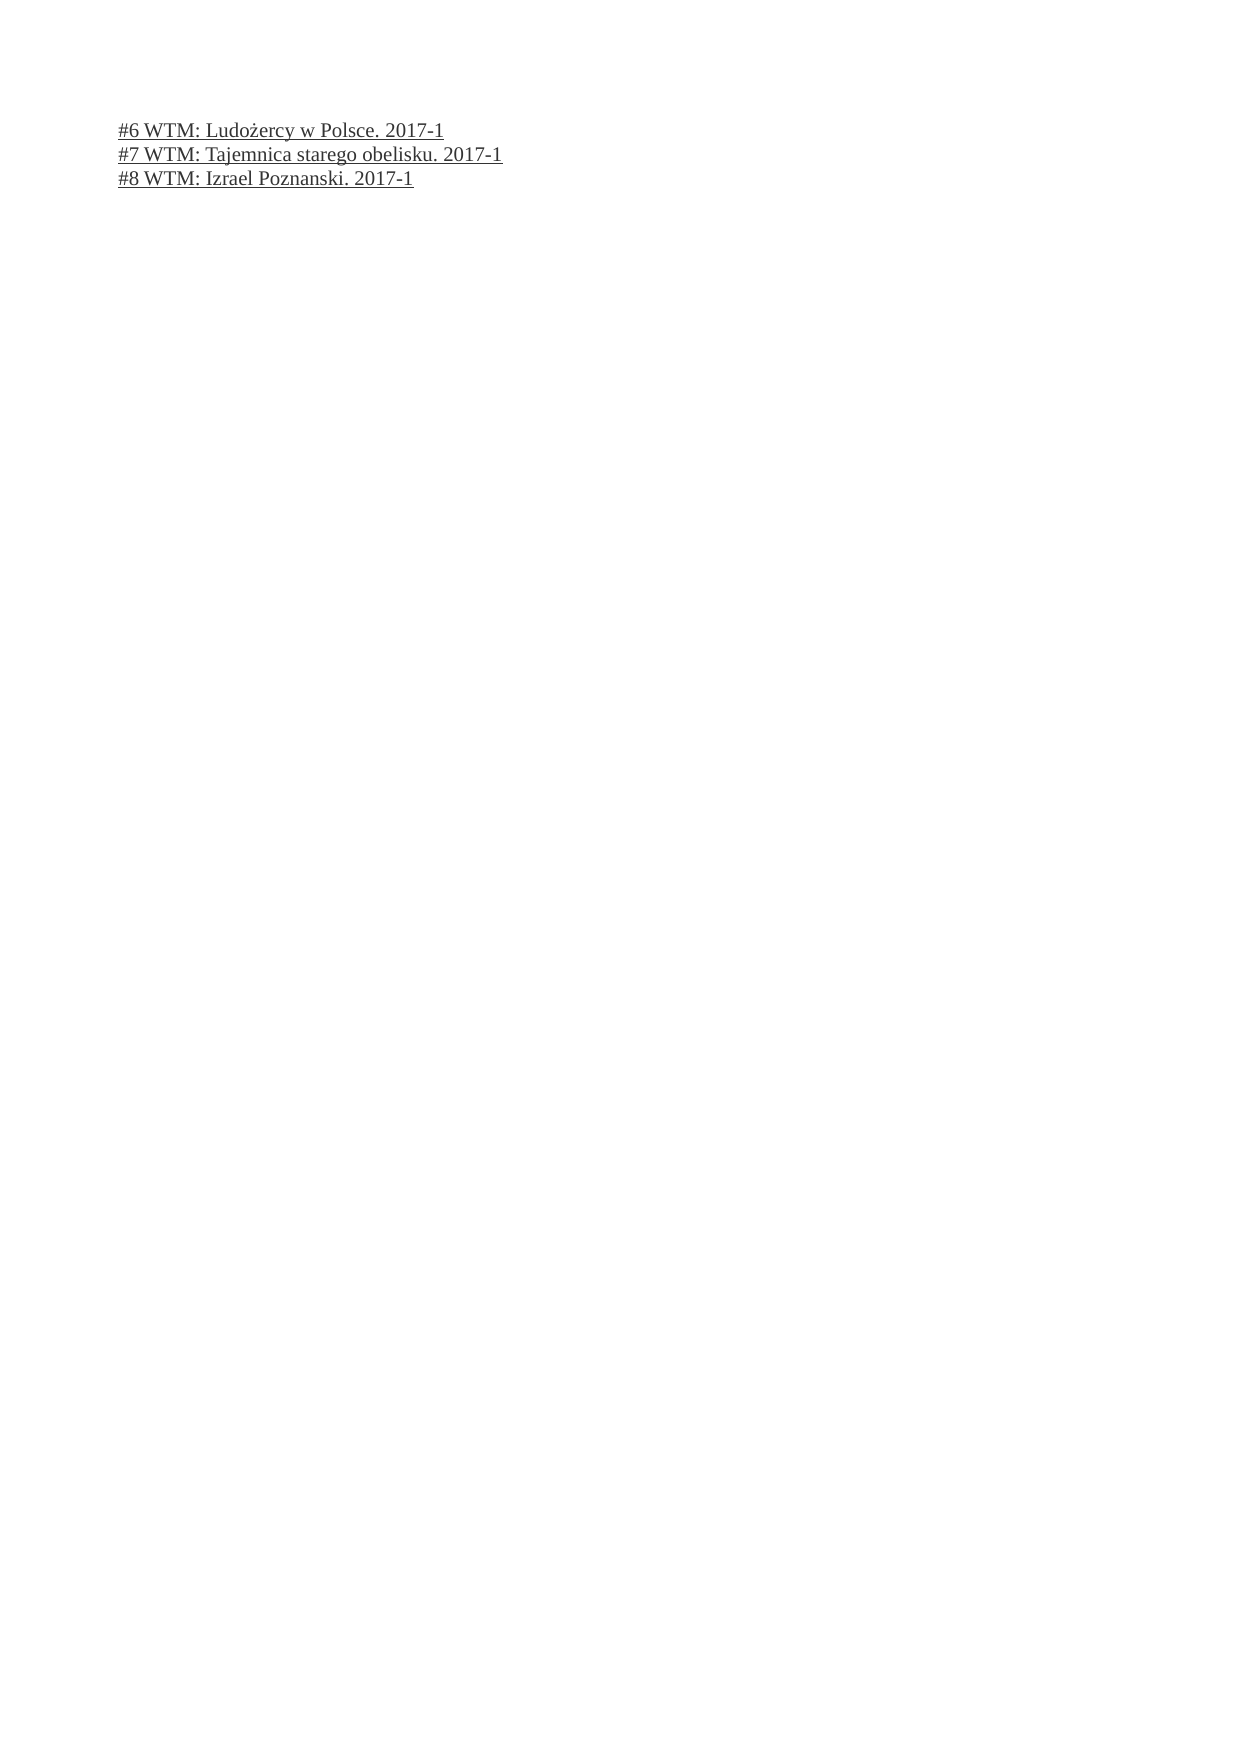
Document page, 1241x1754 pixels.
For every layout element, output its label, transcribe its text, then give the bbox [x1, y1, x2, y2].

text #6 WTM: Ludożercy w Polsce. 2017-1 [118, 118, 1122, 142]
text #7 WTM: Tajemnica starego obelisku. 2017-1 [118, 142, 1122, 166]
text #8 WTM: Izrael Poznanski. 2017-1 [118, 166, 1122, 190]
